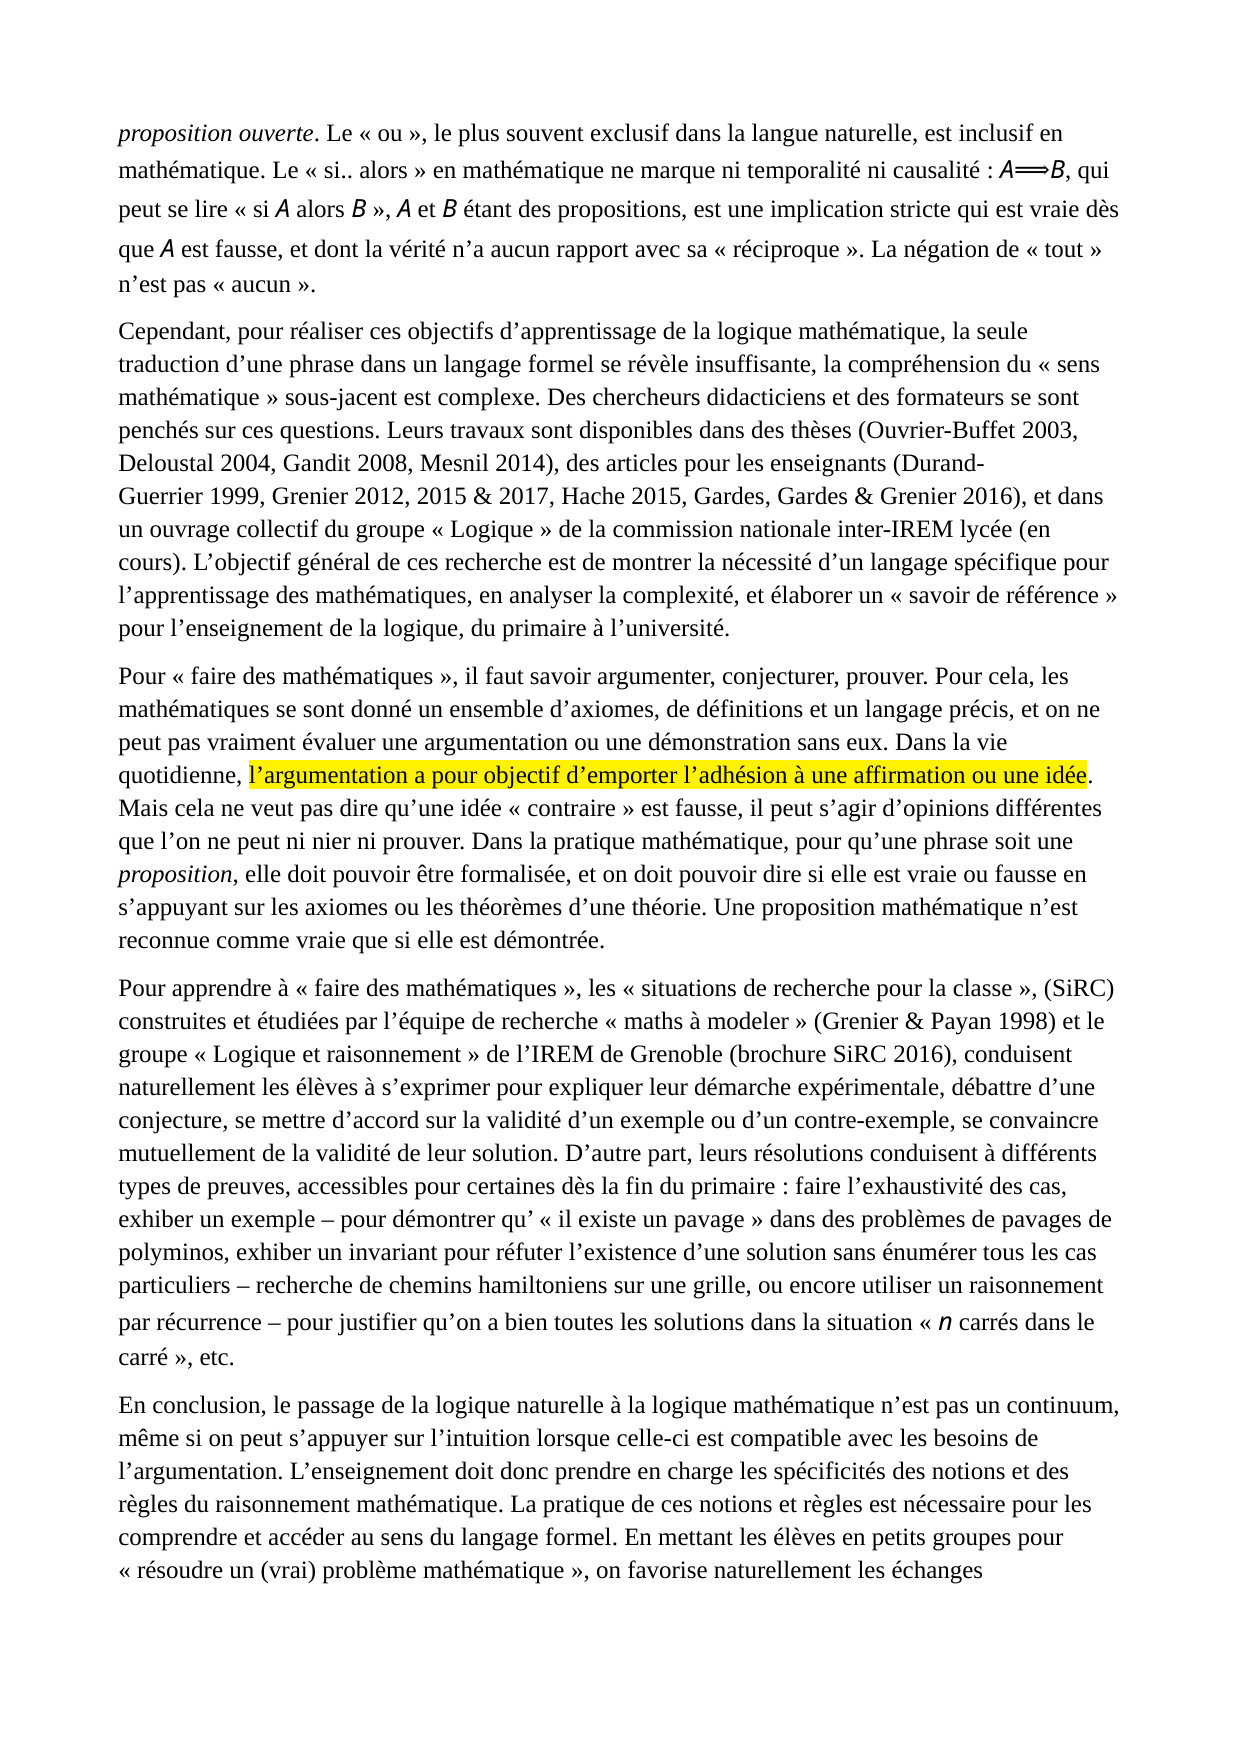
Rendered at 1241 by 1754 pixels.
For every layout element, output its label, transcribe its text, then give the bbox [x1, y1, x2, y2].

text Pour apprendre à « faire des mathématiques », les « situations de recherche pour la classe », (SiRC) construites et étudiées par l’équipe de recherche « maths à modeler » (Grenier & Payan 1998) et le groupe « Logique et raisonnement » de l’IREM de Grenoble (brochure SiRC 2016), conduisent naturellement les élèves à s’exprimer pour expliquer leur démarche expérimentale, débattre d’une conjecture, se mettre d’accord sur la validité d’un exemple ou d’un contre-exemple, se convaincre mutuellement de la validité de leur solution. D’autre part, leurs résolutions conduisent à différents types de preuves, accessibles pour certaines dès la fin du primaire : faire l’exhaustivité des cas, exhiber un exemple – pour démontrer qu’ « il existe un pavage » dans des problèmes de pavages de polyminos, exhiber un invariant pour réfuter l’existence d’une solution sans énumérer tous les cas particuliers – recherche de chemins hamiltoniens sur une grille, ou encore utiliser un raisonnement par récurrence – pour justifier qu’on a bien toutes les solutions dans la situation « n carrés dans le carré », etc. [118, 973, 1122, 1371]
text Pour « faire des mathématiques », il faut savoir argumenter, conjecturer, prouver. Pour cela, les mathématiques se sont donné un ensemble d’axiomes, de définitions et un langage précis, et on ne peut pas vraiment évaluer une argumentation ou une démonstration sans eux. Dans la vie quotidienne, l’argumentation a pour objectif d’emporter l’adhésion à une affirmation ou une idée. Mais cela ne veut pas dire qu’une idée « contraire » est fausse, il peut s’agir d’opinions différentes que l’on ne peut ni nier ni prouver. Dans la pratique mathématique, pour qu’une phrase soit une proposition, elle doit pouvoir être formalisée, et on doit pouvoir dire si elle est vraie ou fausse en s’appuyant sur les axiomes ou les théorèmes d’une théorie. Une proposition mathématique n’est reconnue comme vraie que si elle est démontrée. [118, 661, 1122, 954]
text En conclusion, le passage de la logique naturelle à la logique mathématique n’est pas un continuum, même si on peut s’appuyer sur l’intuition lorsque celle-ci est compatible avec les besoins de l’argumentation. L’enseignement doit donc prendre en charge les spécificités des notions et des règles du raisonnement mathématique. La pratique de ces notions et règles est nécessaire pour les comprendre et accéder au sens du langage formel. En mettant les élèves en petits groupes pour « résoudre un (vrai) problème mathématique », on favorise naturellement les échanges [118, 1390, 1122, 1584]
text Cependant, pour réaliser ces objectifs d’apprentissage de la logique mathématique, la seule traduction d’une phrase dans un langage formel se révèle insuffisante, la compréhension du « sens mathématique » sous-jacent est complexe. Des chercheurs didacticiens et des formateurs se sont penchés sur ces questions. Leurs travaux sont disponibles dans des thèses (Ouvrier-Buffet 2003, Deloustal 2004, Gandit 2008, Mesnil 2014), des articles pour les enseignants (Durand-Guerrier 1999, Grenier 2012, 2015 & 2017, Hache 2015, Gardes, Gardes & Grenier 2016), et dans un ouvrage collectif du groupe « Logique » de la commission nationale inter-IREM lycée (en cours). L’objectif général de ces recherche est de montrer la nécessité d’un langage spécifique pour l’apprentissage des mathématiques, en analyser la complexité, et élaborer un « savoir de référence » pour l’enseignement de la logique, du primaire à l’université. [118, 316, 1122, 642]
text proposition ouverte. Le « ou », le plus souvent exclusif dans la langue naturelle, est inclusif en mathématique. Le « si.. alors » en mathématique ne marque ni temporalité ni causalité : A⟹B, qui peut se lire « si A alors B », A et B étant des propositions, est une implication stricte qui est vraie dès que A est fausse, et dont la vérité n’a aucun rapport avec sa « réciproque ». La négation de « tout » n’est pas « aucun ». [118, 118, 1122, 297]
